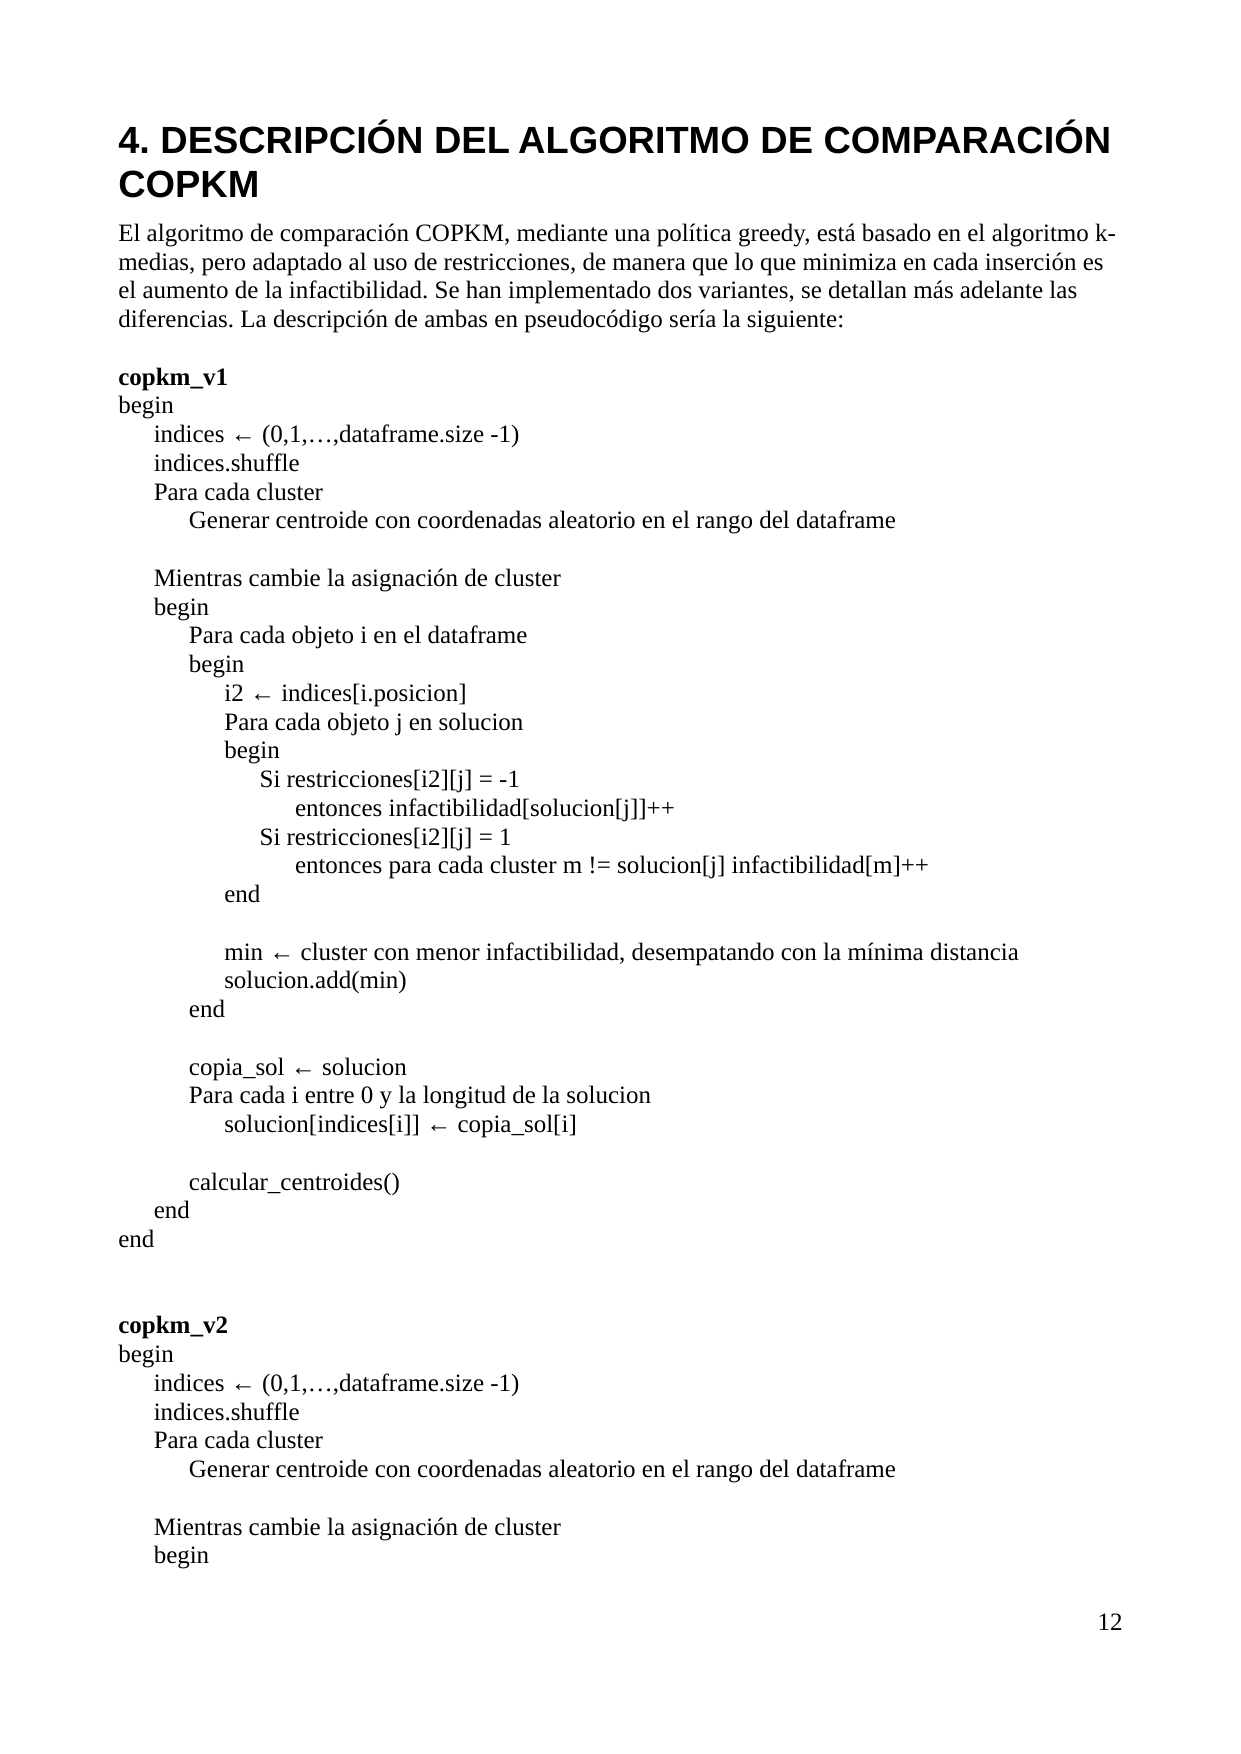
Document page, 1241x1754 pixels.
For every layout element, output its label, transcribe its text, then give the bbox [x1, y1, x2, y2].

text solucion.add(min) [118, 965, 1122, 994]
text indices.shuffle [118, 448, 1122, 477]
text Para cada objeto j en solucion [118, 707, 1122, 735]
text El algoritmo de comparación COPKM, mediante una política greedy, está basado en el algoritmo k-medias, pero adaptado al uso de restricciones, de manera que lo que minimiza en cada inserción es el aumento de la infactibilidad. Se han implementado dos variantes, se detallan más adelante las diferencias. La descripción de ambas en pseudocódigo sería la siguiente: [118, 218, 1122, 333]
text Generar centroide con coordenadas aleatorio en el rango del dataframe [118, 505, 1122, 534]
text Para cada cluster [118, 1425, 1122, 1454]
text Si restricciones[i2][j] = 1 [118, 822, 1122, 850]
text Si restricciones[i2][j] = -1 [118, 764, 1122, 793]
text begin [118, 649, 1122, 678]
text begin [118, 1540, 1122, 1569]
text copia_sol ← solucion [118, 1052, 1122, 1080]
text begin [118, 735, 1122, 764]
text Mientras cambie la asignación de cluster [118, 1512, 1122, 1540]
text Generar centroide con coordenadas aleatorio en el rango del dataframe [118, 1454, 1122, 1483]
text min ← cluster con menor infactibilidad, desempatando con la mínima distancia [118, 937, 1122, 965]
text end [118, 994, 1122, 1023]
text Para cada objeto i en el dataframe [118, 620, 1122, 649]
text begin [118, 390, 1122, 419]
text i2 ← indices[i.posicion] [118, 678, 1122, 707]
text copkm_v1 [118, 362, 1122, 390]
text entonces para cada cluster m != solucion[j] infactibilidad[m]++ [118, 850, 1122, 879]
text end [118, 1224, 1122, 1253]
text entonces infactibilidad[solucion[j]]++ [118, 793, 1122, 822]
text begin [118, 592, 1122, 620]
text end [118, 879, 1122, 908]
text indices.shuffle [118, 1397, 1122, 1425]
text end [118, 1195, 1122, 1224]
text calcular_centroides() [118, 1167, 1122, 1195]
text Para cada cluster [118, 477, 1122, 505]
subtitle 4. DESCRIPCIÓN DEL ALGORITMO DE COMPARACIÓN COPKM [118, 118, 1122, 205]
text begin [118, 1339, 1122, 1368]
text Mientras cambie la asignación de cluster [118, 563, 1122, 592]
text indices ← (0,1,…,dataframe.size -1) [118, 1368, 1122, 1397]
text indices ← (0,1,…,dataframe.size -1) [118, 419, 1122, 448]
text solucion[indices[i]] ← copia_sol[i] [118, 1109, 1122, 1138]
text Para cada i entre 0 y la longitud de la solucion [118, 1080, 1122, 1109]
text copkm_v2 [118, 1310, 1122, 1339]
